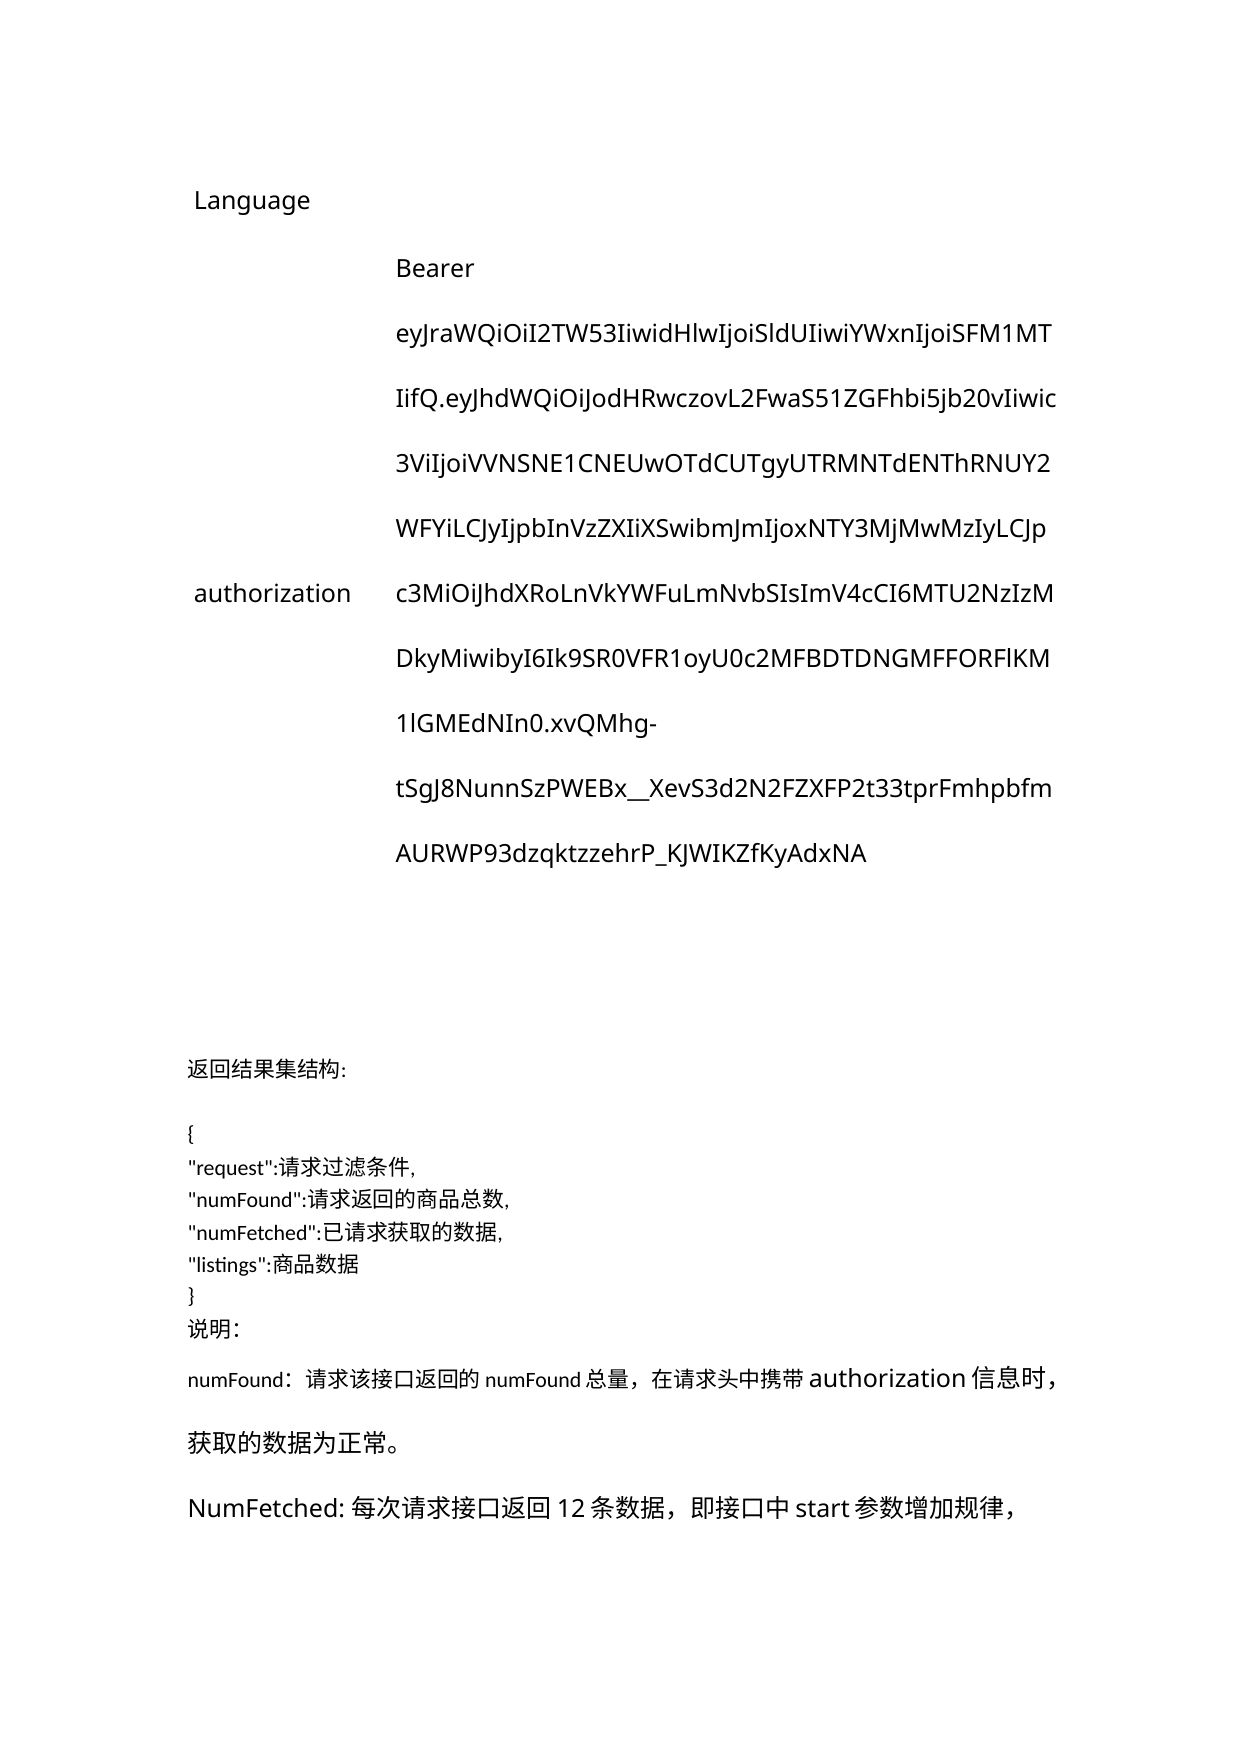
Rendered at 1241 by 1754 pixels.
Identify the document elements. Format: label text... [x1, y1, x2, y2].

text NumFetched: 每次请求接口返回12条数据，即接口中start参数增加规律， [187, 1471, 1053, 1536]
text { [187, 1113, 1053, 1146]
text 返回结果集结构: [187, 1048, 1053, 1081]
text numFound：请求该接口返回的numFound总量，在请求头中携带authorization信息时，获取的数据为正常。 [187, 1341, 1053, 1471]
text } [187, 1276, 1053, 1308]
table_cell [394, 162, 1061, 230]
text "numFound":请求返回的商品总数, [187, 1178, 1053, 1211]
text "request":请求过滤条件, [187, 1146, 1053, 1178]
text "numFetched":已请求获取的数据, [187, 1211, 1053, 1243]
table_cell Bearer eyJraWQiOiI2TW53IiwidHlwIjoiSldUIiwiYWxnIjoiSFM1MTIifQ.eyJhdWQiOiJodHRwczovL2FwaS51ZGFhbi5jb20vIiwic3ViIjoiVVNSNE1CNEUwOTdCUTgyUTRMNTdENThRNUY2WFYiLCJyIjpbInVzZXIiXSwibmJmIjoxNTY3MjMwMzIyLCJpc3MiOiJhdXRoLnVkYWFuLmNvbSIsImV4cCI6MTU2NzIzMDkyMiwibyI6Ik9SR0VFR1oyU0c2MFBDTDNGMFFORFlKM1lGMEdNIn0.xvQMhg-tSgJ8NunnSzPWEBx__XevS3d2N2FZXFP2t33tprFmhpbfmAURWP93dzqktzzehrP_KJWIKZfKyAdxNA [394, 230, 1061, 948]
table_cell authorization [192, 230, 394, 948]
text "listings":商品数据 [187, 1243, 1053, 1276]
table_cell Language [192, 162, 394, 230]
text 说明： [187, 1308, 1053, 1341]
